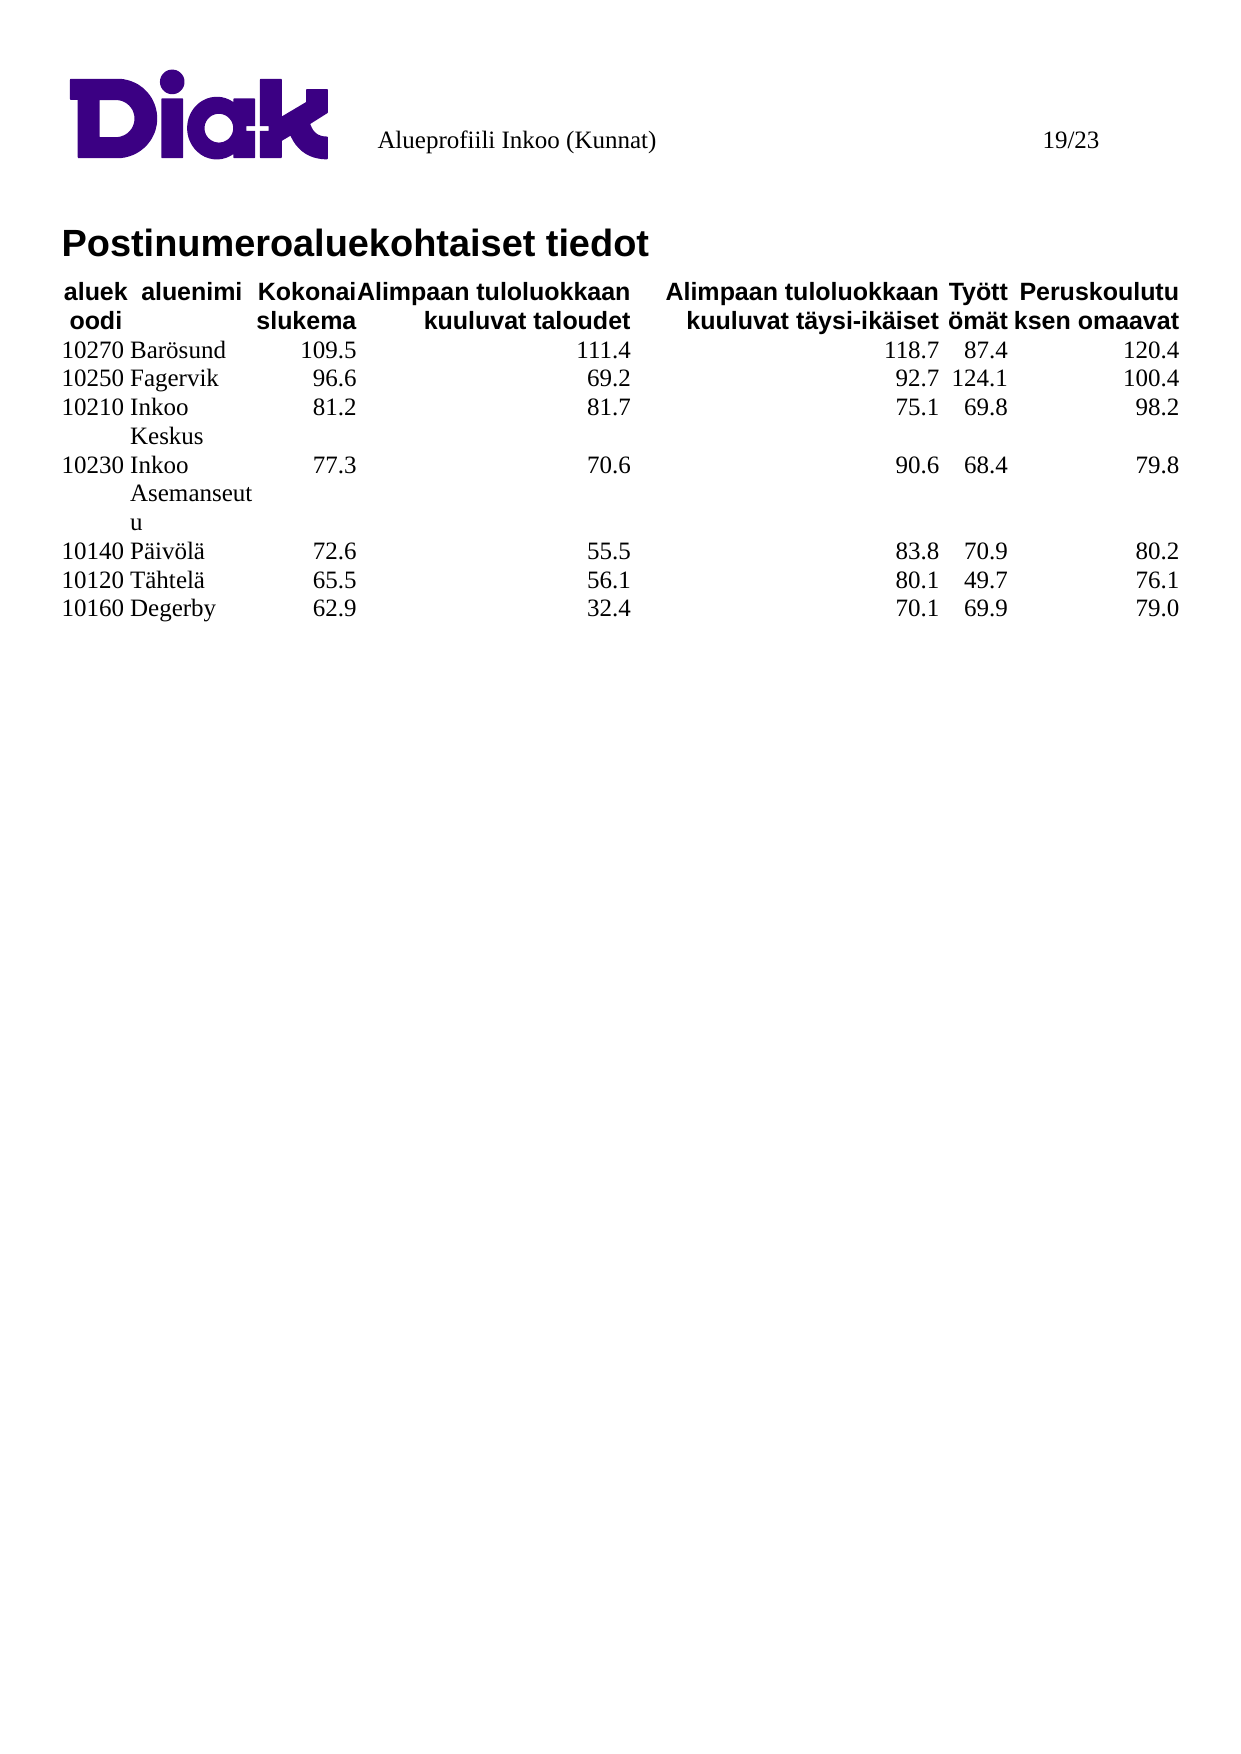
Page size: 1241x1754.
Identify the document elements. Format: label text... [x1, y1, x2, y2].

table_cell 90.6 [631, 450, 939, 536]
table_cell 81.2 [253, 392, 356, 450]
table_cell 109.5 [253, 335, 356, 363]
table_cell 70.6 [356, 450, 631, 536]
table_cell 96.6 [253, 364, 356, 392]
table_cell 32.4 [356, 594, 631, 622]
table_cell 55.5 [356, 536, 631, 565]
table_cell 70.1 [631, 594, 939, 622]
table_cell 72.6 [253, 536, 356, 565]
table_cell Inkoo Asemanseutu [130, 450, 253, 536]
table_cell 120.4 [1008, 335, 1179, 363]
table_cell Tähtelä [130, 565, 253, 593]
table_cell 80.1 [631, 565, 939, 593]
table_cell 80.2 [1008, 536, 1179, 565]
table_header Peruskoulutuksen omaavat [1008, 277, 1179, 335]
table_cell 75.1 [631, 392, 939, 450]
table_cell 111.4 [356, 335, 631, 363]
table_cell 10210 [61, 392, 130, 450]
table_cell Degerby [130, 594, 253, 622]
table_header aluenimi [130, 277, 253, 335]
table_header aluekoodi [61, 277, 130, 335]
table_cell 10160 [61, 594, 130, 622]
table_header Työttömät [939, 277, 1008, 335]
table_cell 70.9 [939, 536, 1008, 565]
table_cell 69.9 [939, 594, 1008, 622]
table_header Alimpaan tuloluokkaan kuuluvat taloudet [356, 277, 631, 335]
subtitle Postinumeroaluekohtaiset tiedot [61, 221, 1179, 265]
table_cell 69.2 [356, 364, 631, 392]
table_cell 79.8 [1008, 450, 1179, 536]
table_cell 10270 [61, 335, 130, 363]
table_cell 69.8 [939, 392, 1008, 450]
table_cell 124.1 [939, 364, 1008, 392]
table_header Alimpaan tuloluokkaan kuuluvat täysi-ikäiset [631, 277, 939, 335]
table_cell 62.9 [253, 594, 356, 622]
table_cell 10230 [61, 450, 130, 536]
table_cell 118.7 [631, 335, 939, 363]
table_cell 56.1 [356, 565, 631, 593]
table_cell 76.1 [1008, 565, 1179, 593]
table_cell 10250 [61, 364, 130, 392]
table_cell 10140 [61, 536, 130, 565]
table_cell 87.4 [939, 335, 1008, 363]
table_cell 81.7 [356, 392, 631, 450]
table_cell 83.8 [631, 536, 939, 565]
table_header Kokonaislukema [253, 277, 356, 335]
table_cell 49.7 [939, 565, 1008, 593]
table_cell 65.5 [253, 565, 356, 593]
table_cell 77.3 [253, 450, 356, 536]
table_cell 10120 [61, 565, 130, 593]
table_cell 92.7 [631, 364, 939, 392]
table_cell 98.2 [1008, 392, 1179, 450]
table_cell Fagervik [130, 364, 253, 392]
table_cell 79.0 [1008, 594, 1179, 622]
table_cell 100.4 [1008, 364, 1179, 392]
table_cell Inkoo Keskus [130, 392, 253, 450]
table_cell 68.4 [939, 450, 1008, 536]
table_cell Päivölä [130, 536, 253, 565]
table_cell Barösund [130, 335, 253, 363]
